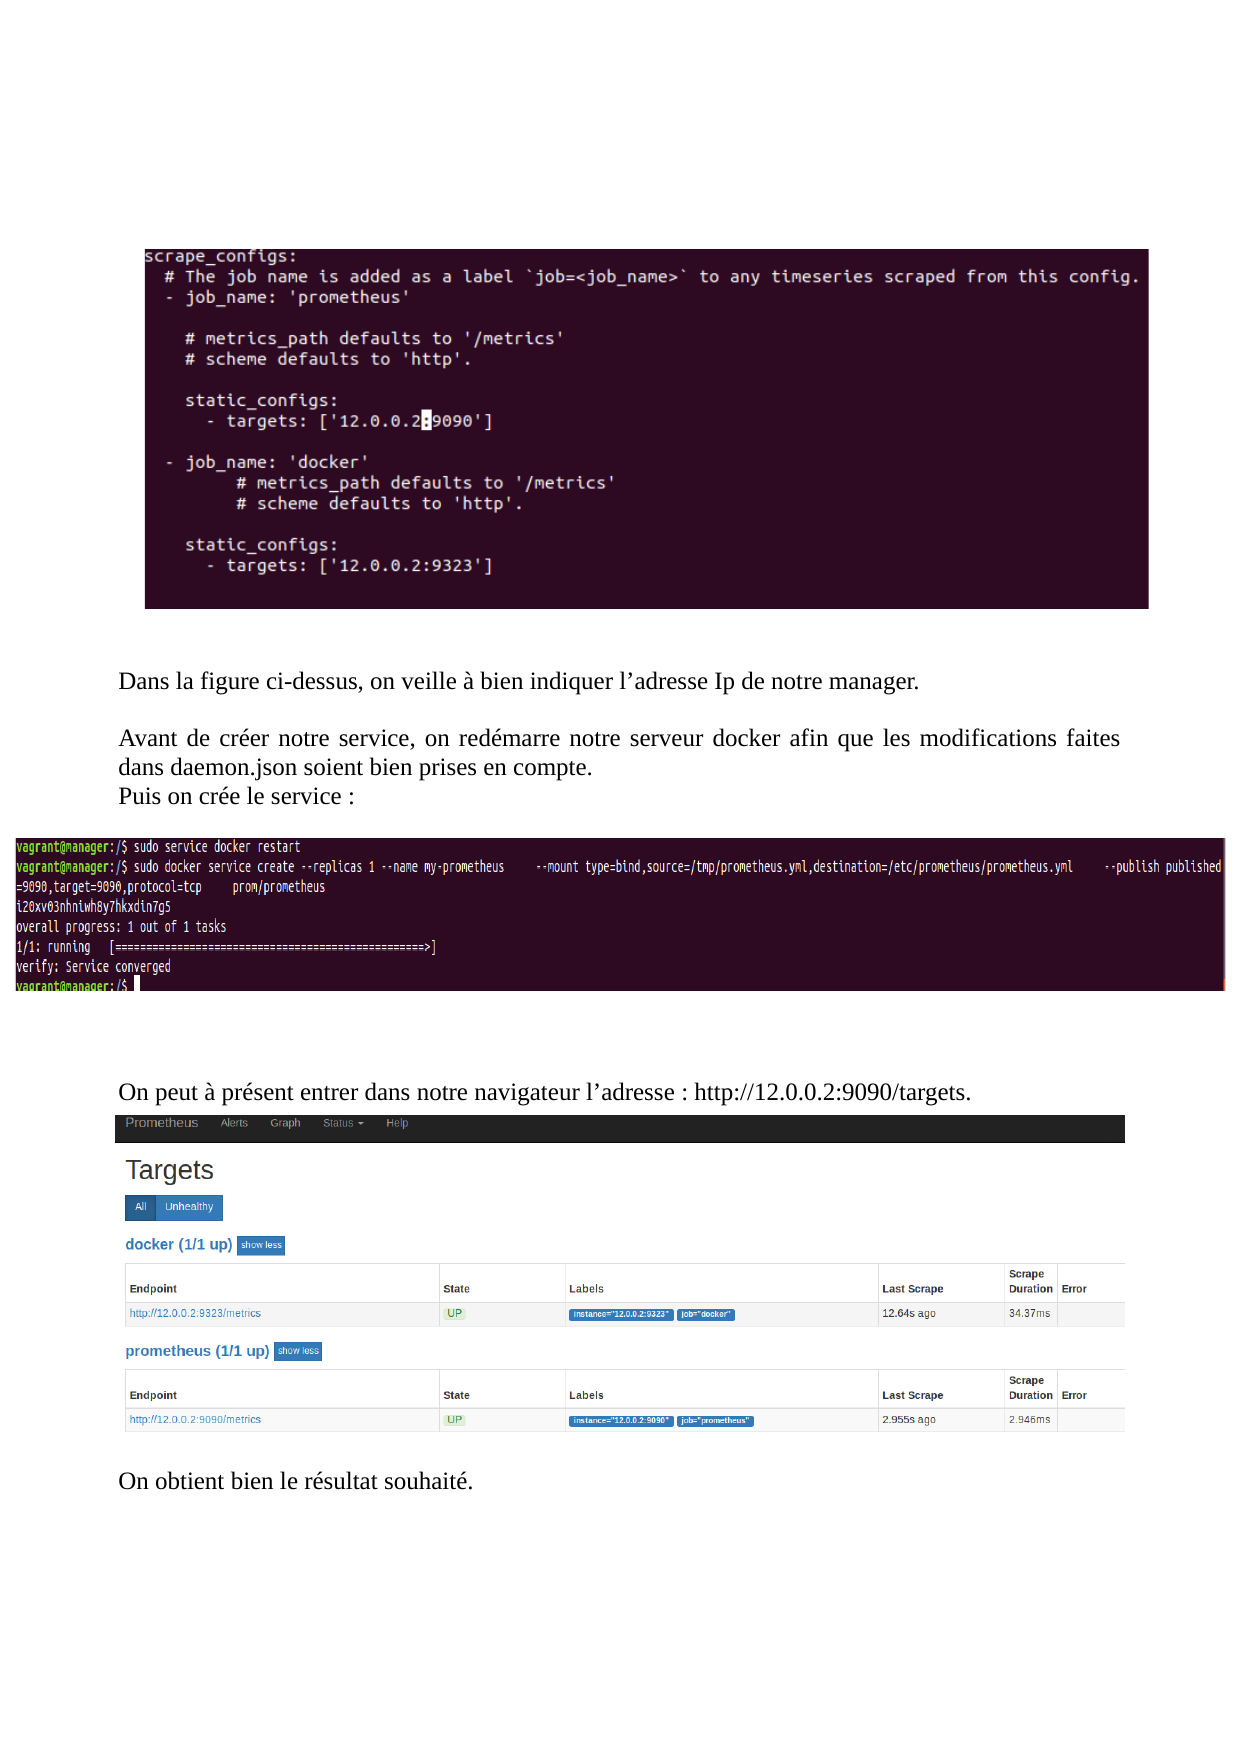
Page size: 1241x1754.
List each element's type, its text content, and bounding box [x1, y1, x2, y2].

text On peut à présent entrer dans notre navigateur l’adresse : http://12.0.0.2:9090/targets. [118, 1077, 1122, 1105]
picture [115, 1115, 1125, 1438]
picture [144, 249, 1149, 609]
text Puis on crée le service : [118, 781, 1122, 809]
text Avant de créer notre service, on redémarre notre serveur docker afin que les modifications faites dans daemon.json soient bien prises en compte. [118, 723, 1122, 781]
text On obtient bien le résultat souhaité. [118, 1466, 1122, 1495]
text Dans la figure ci-dessus, on veille à bien indiquer l’adresse Ip de notre manager. [118, 666, 1122, 694]
picture [14, 838, 1226, 991]
